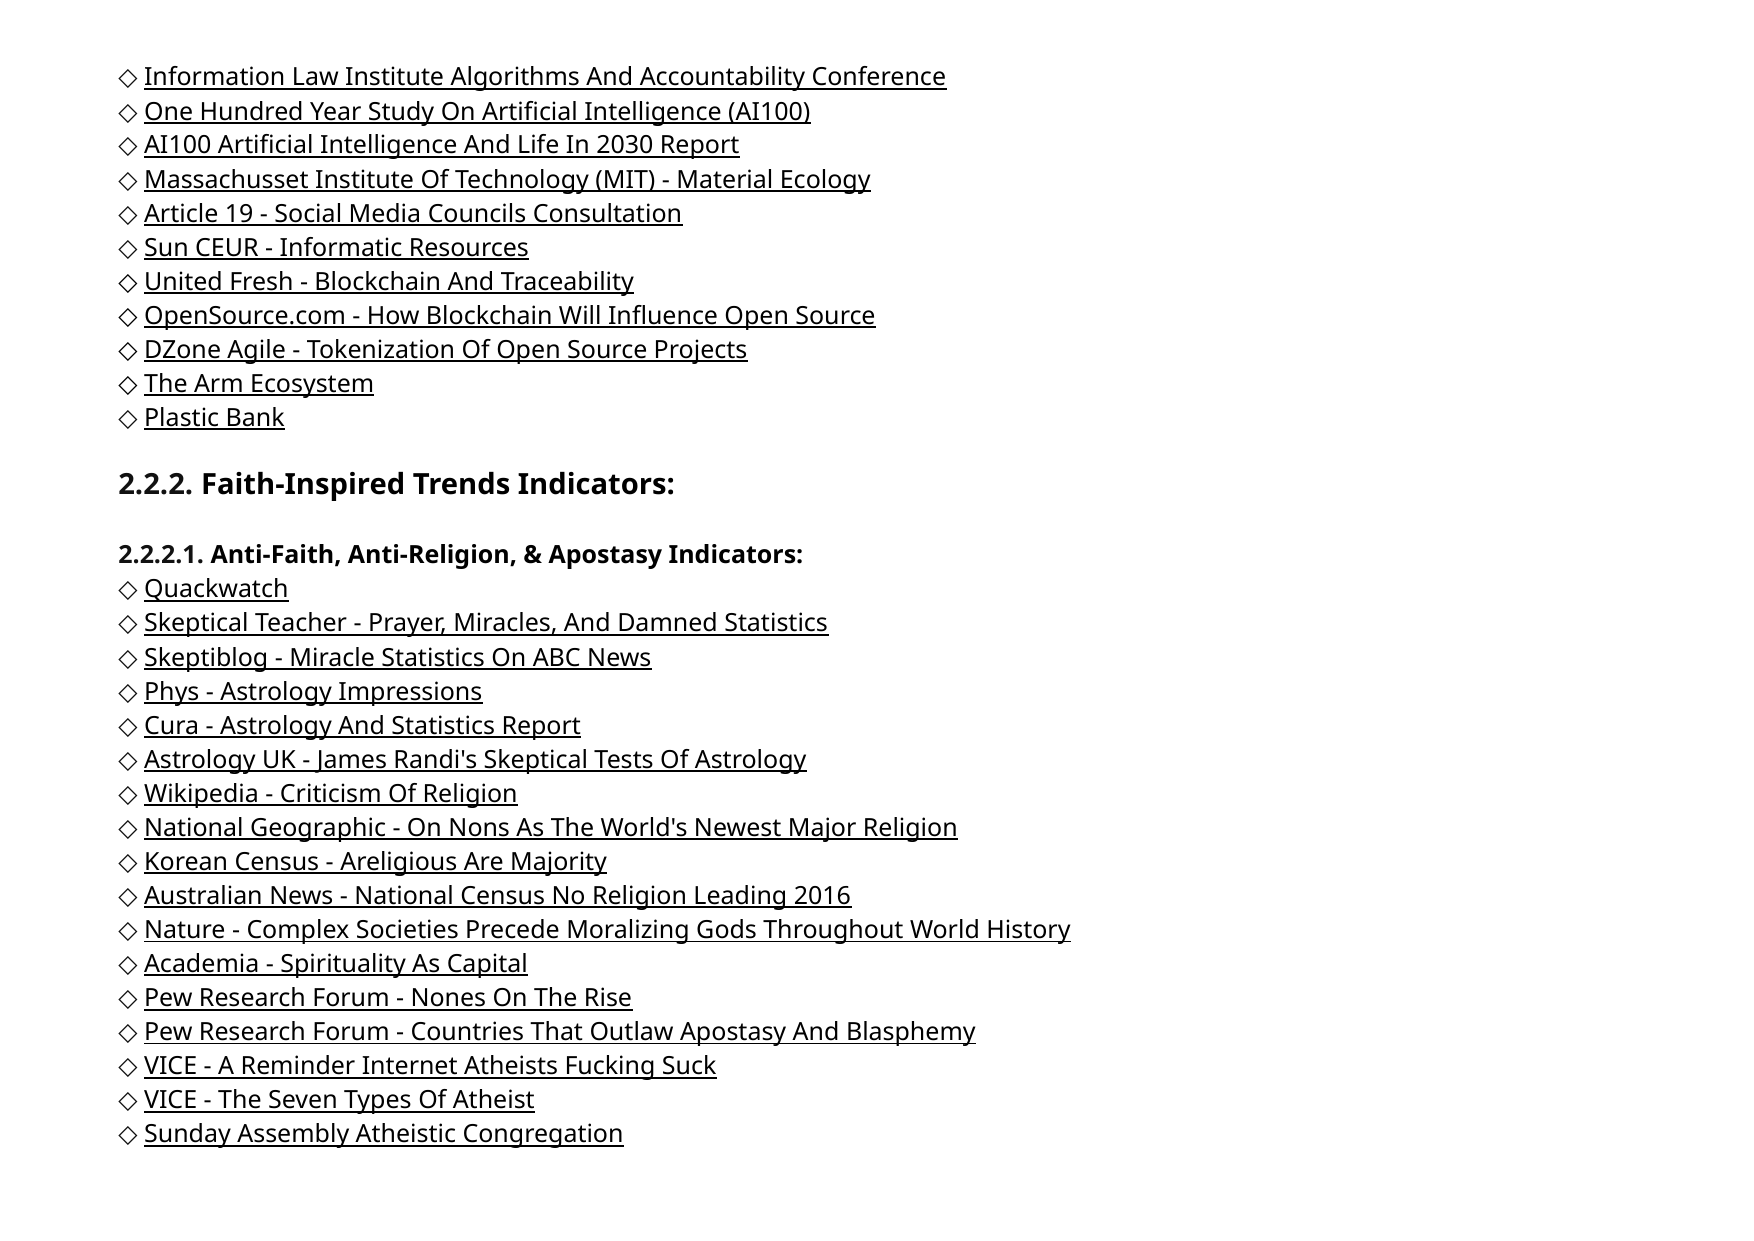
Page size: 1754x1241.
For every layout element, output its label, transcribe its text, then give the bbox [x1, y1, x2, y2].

text ◇ Pew Research Forum - Countries That Outlaw Apostasy And Blasphemy [118, 1014, 1695, 1048]
text 2.2.2. Faith-Inspired Trends Indicators: [118, 463, 1695, 503]
subtitle ◇ United Fresh - Blockchain And Traceability [118, 263, 1695, 297]
text ◇ Wikipedia - Criticism Of Religion [118, 775, 1695, 809]
text ◇ Academia - Spirituality As Capital [118, 946, 1695, 980]
text ◇ Australian News - National Census No Religion Leading 2016 [118, 878, 1695, 912]
text ◇ Pew Research Forum - Nones On The Rise [118, 980, 1695, 1014]
text ◇ Massachusset Institute Of Technology (MIT) - Material Ecology [118, 161, 1695, 195]
text ◇ Korean Census - Areligious Are Majority [118, 843, 1695, 878]
subtitle ◇ DZone Agile - Tokenization Of Open Source Projects [118, 332, 1695, 366]
text ◇ Cura - Astrology And Statistics Report [118, 707, 1695, 741]
subtitle ◇ OpenSource.com - How Blockchain Will Influence Open Source [118, 297, 1695, 332]
text ◇ National Geographic - On Nons As The World's Newest Major Religion [118, 809, 1695, 843]
text ◇ Article 19 - Social Media Councils Consultation [118, 195, 1695, 229]
text ◇ Skeptiblog - Miracle Statistics On ABC News [118, 639, 1695, 673]
text ◇ Sunday Assembly Atheistic Congregation [118, 1116, 1695, 1150]
text ◇ VICE - A Reminder Internet Atheists Fucking Suck [118, 1048, 1695, 1082]
text ◇ Quackwatch [118, 571, 1695, 605]
text 2.2.2.1. Anti-Faith, Anti-Religion, & Apostasy Indicators: [118, 537, 1695, 571]
text ◇ Nature - Complex Societies Precede Moralizing Gods Throughout World History [118, 912, 1695, 946]
subtitle ◇ Plastic Bank [118, 400, 1695, 434]
text ◇ Information Law Institute Algorithms And Accountability Conference [118, 59, 1695, 93]
text ◇ Phys - Astrology Impressions [118, 673, 1695, 707]
text ◇ VICE - The Seven Types Of Atheist [118, 1082, 1695, 1116]
text ◇ Astrology UK - James Randi's Skeptical Tests Of Astrology [118, 741, 1695, 775]
text ◇ Skeptical Teacher - Prayer, Miracles, And Damned Statistics [118, 605, 1695, 639]
text ◇ AI100 Artificial Intelligence And Life In 2030 Report [118, 127, 1695, 161]
text ◇ One Hundred Year Study On Artificial Intelligence (AI100) [118, 93, 1695, 127]
subtitle ◇ The Arm Ecosystem [118, 366, 1695, 400]
text ◇ Sun CEUR - Informatic Resources [118, 229, 1695, 263]
